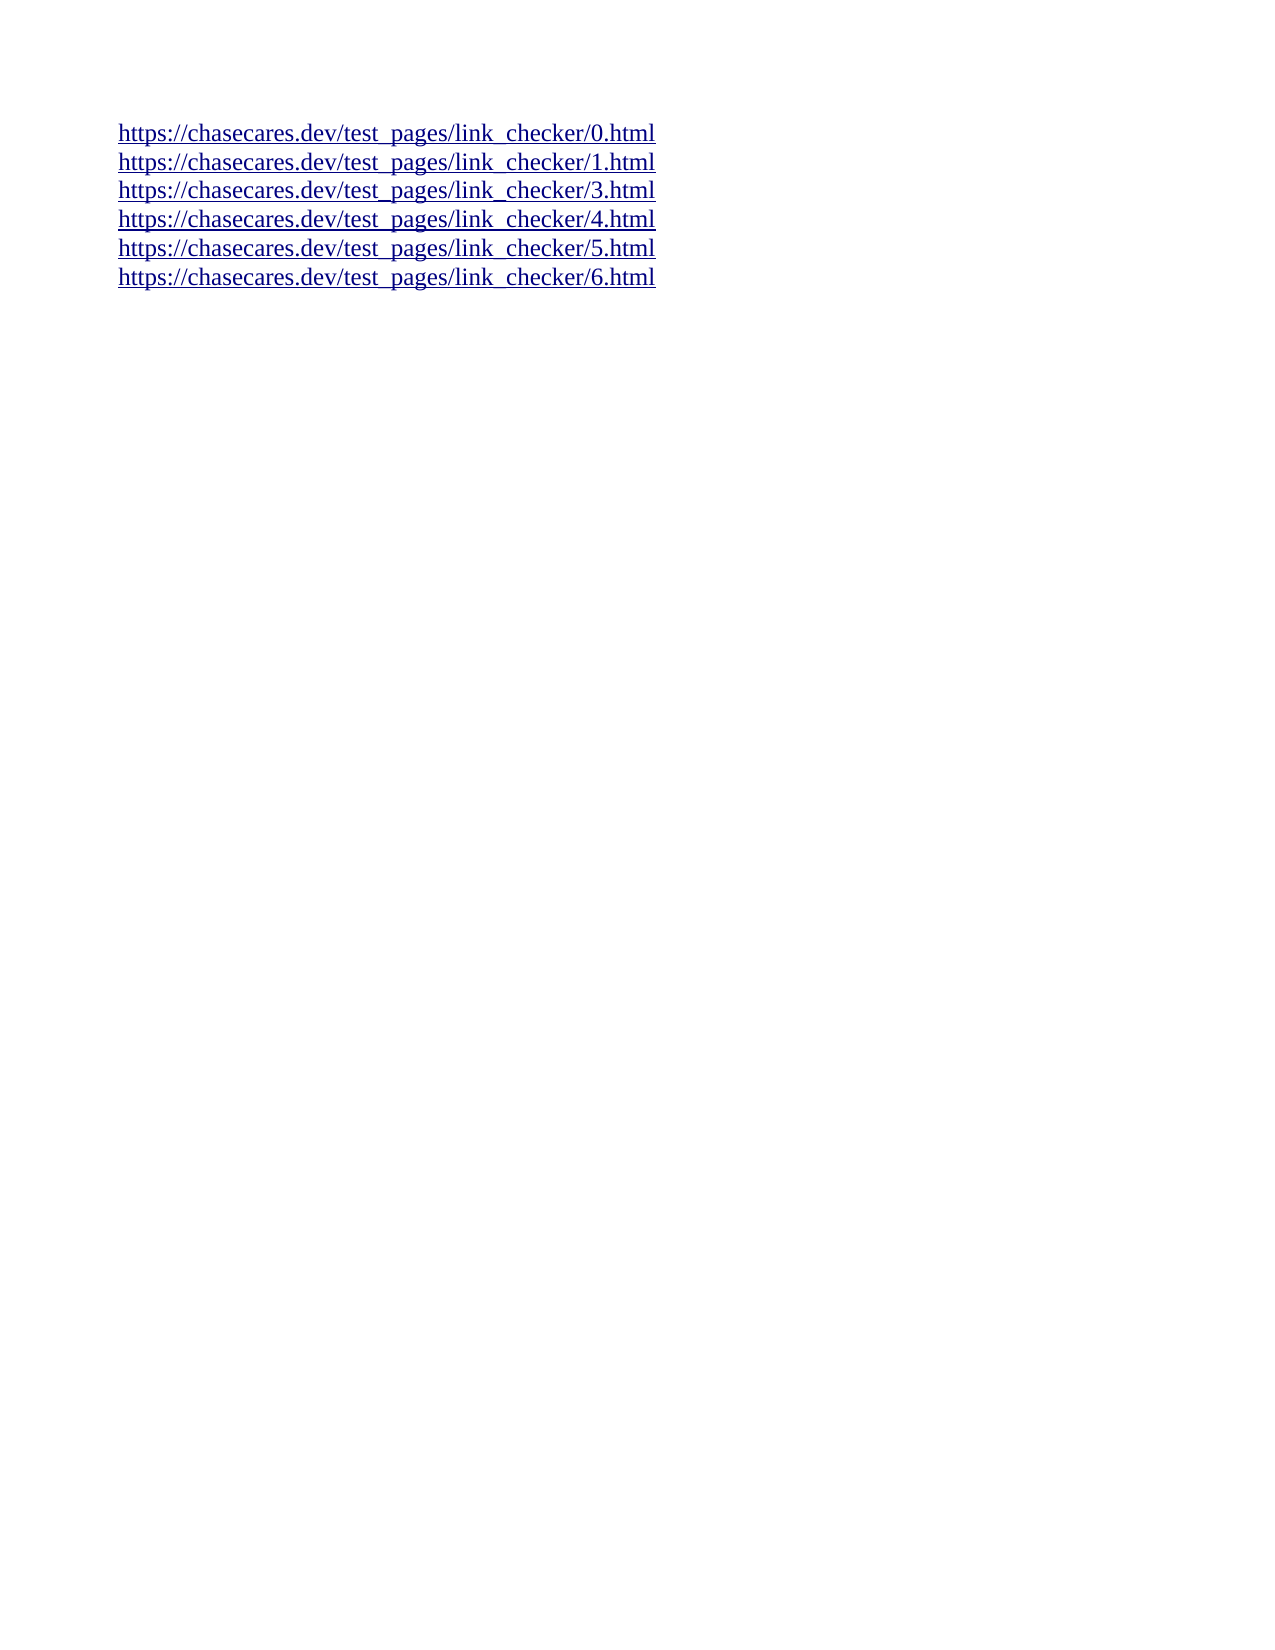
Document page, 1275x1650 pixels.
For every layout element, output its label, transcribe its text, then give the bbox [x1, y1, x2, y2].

text https://chasecares.dev/test_pages/link_checker/3.html [118, 176, 1157, 204]
text https://chasecares.dev/test_pages/link_checker/0.html [118, 118, 1157, 147]
text https://chasecares.dev/test_pages/link_checker/4.html [118, 204, 1157, 233]
text https://chasecares.dev/test_pages/link_checker/1.html [118, 147, 1157, 176]
text https://chasecares.dev/test_pages/link_checker/6.html [118, 262, 1157, 291]
text https://chasecares.dev/test_pages/link_checker/5.html [118, 233, 1157, 262]
